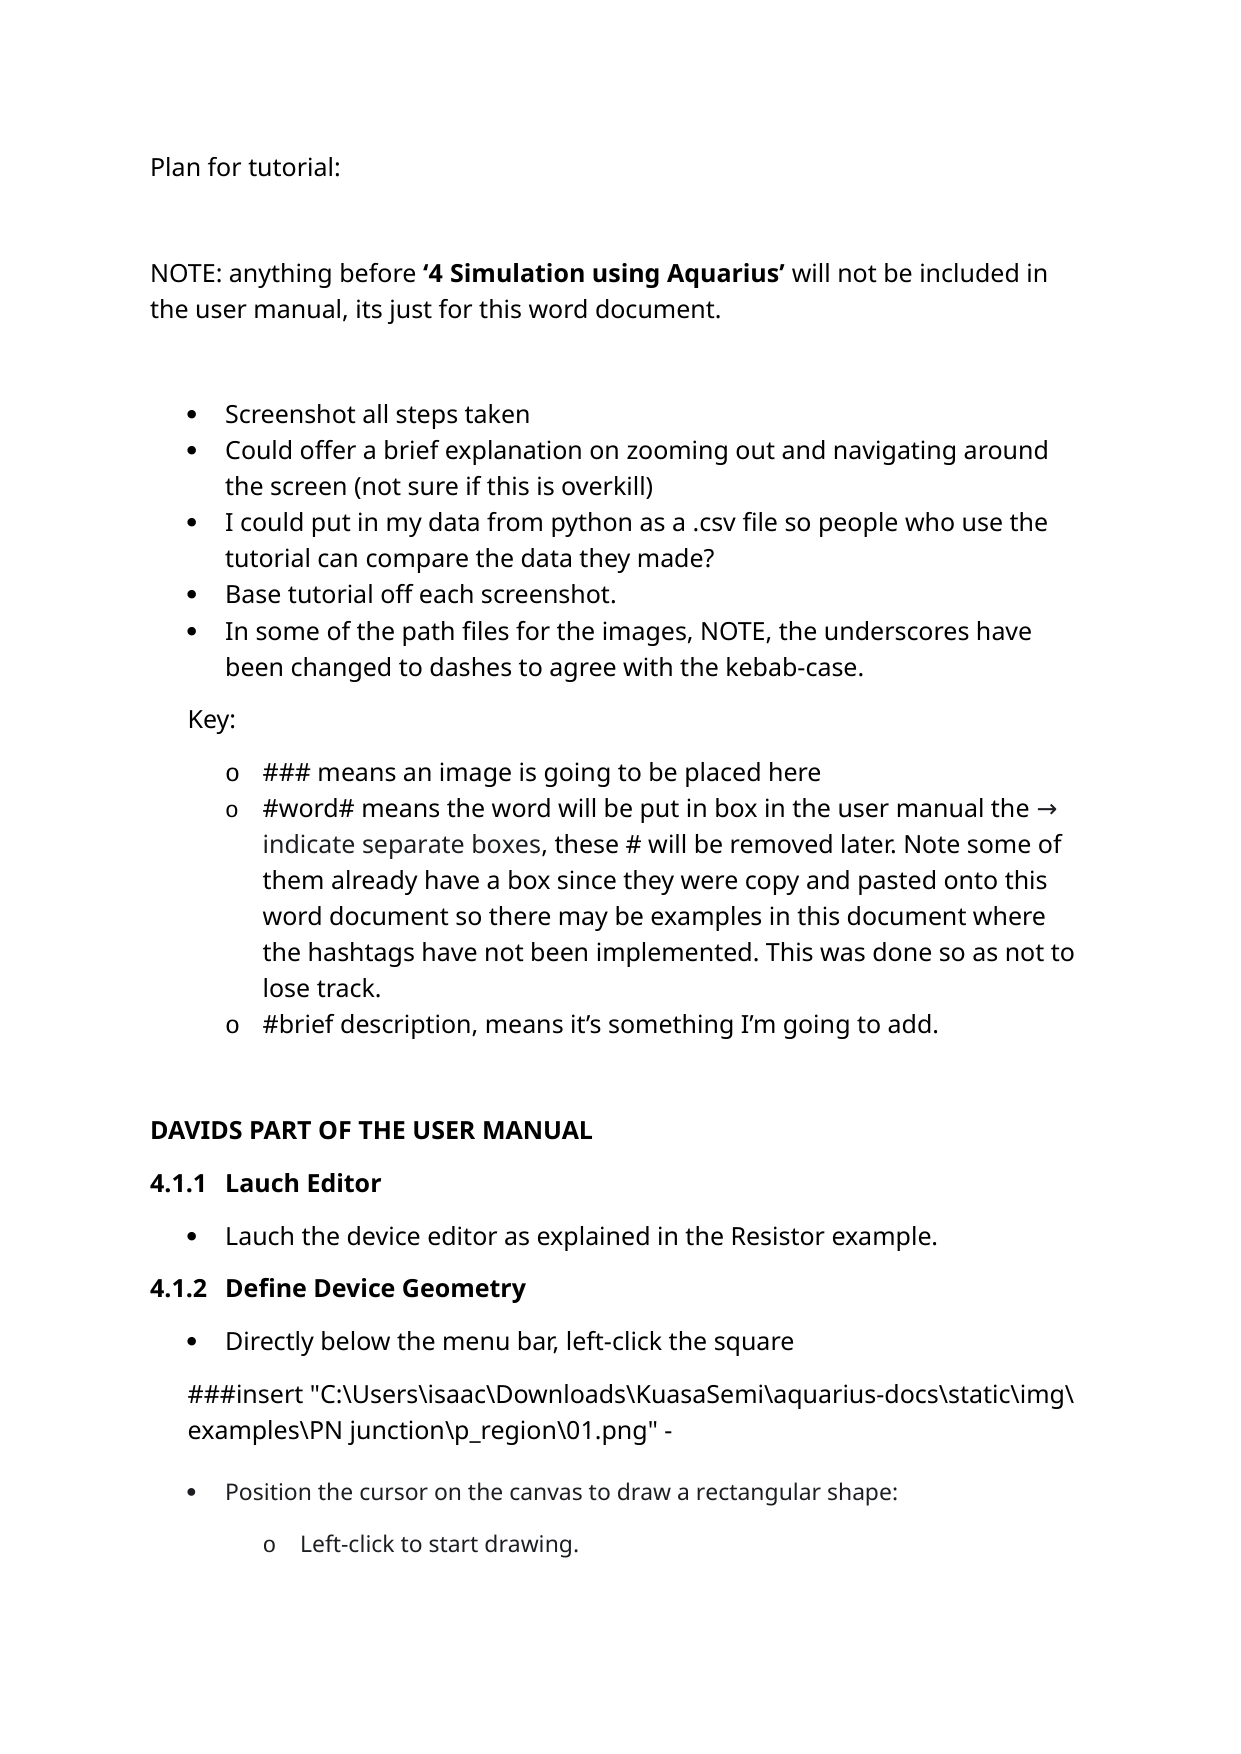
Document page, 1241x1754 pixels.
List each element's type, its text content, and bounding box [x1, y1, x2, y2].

list Screenshot all steps taken [187, 397, 1090, 431]
list #word# means the word will be put in box in the user manual the → indicate separate boxes, these # will be removed later. Note some of them already have a box since they were copy and pasted onto this word document so there may be examples in this document where the hashtags have not been implemented. This was done so as not to lose track. [225, 791, 1090, 1005]
list Left-click to start drawing. [262, 1527, 1090, 1559]
list I could put in my data from python as a .csv file so people who use the tutorial can compare the data they made? [187, 505, 1090, 575]
text 4.1.1 Lauch Editor [150, 1165, 1090, 1199]
list #brief description, means it’s something I’m going to add. [225, 1007, 1090, 1041]
list Directly below the menu bar, left-click the square [187, 1323, 1090, 1358]
list In some of the path files for the images, NOTE, the underscores have been changed to dashes to agree with the kebab-case. [187, 613, 1090, 683]
text Key: [187, 702, 1090, 736]
list Position the cursor on the canvas to draw a rectangular shape: [187, 1475, 1090, 1507]
text Plan for tutorial: [150, 150, 1090, 184]
list Could offer a brief explanation on zooming out and navigating around the screen (not sure if this is overkill) [187, 433, 1090, 503]
text 4.1.2 Define Device Geometry [150, 1271, 1090, 1305]
list Base tutorial off each screenshot. [187, 577, 1090, 611]
list ### means an image is going to be placed here [225, 754, 1090, 789]
list Lauch the device editor as explained in the Resistor example. [187, 1218, 1090, 1252]
text ###insert "C:\Users\isaac\Downloads\KuasaSemi\aquarius-docs\static\img\examples\PN junction\p_region\01.png" - [187, 1376, 1090, 1446]
text NOTE: anything before ‘4 Simulation using Aquarius’ will not be included in the user manual, its just for this word document. [150, 255, 1090, 326]
text DAVIDS PART OF THE USER MANUAL [150, 1113, 1090, 1147]
